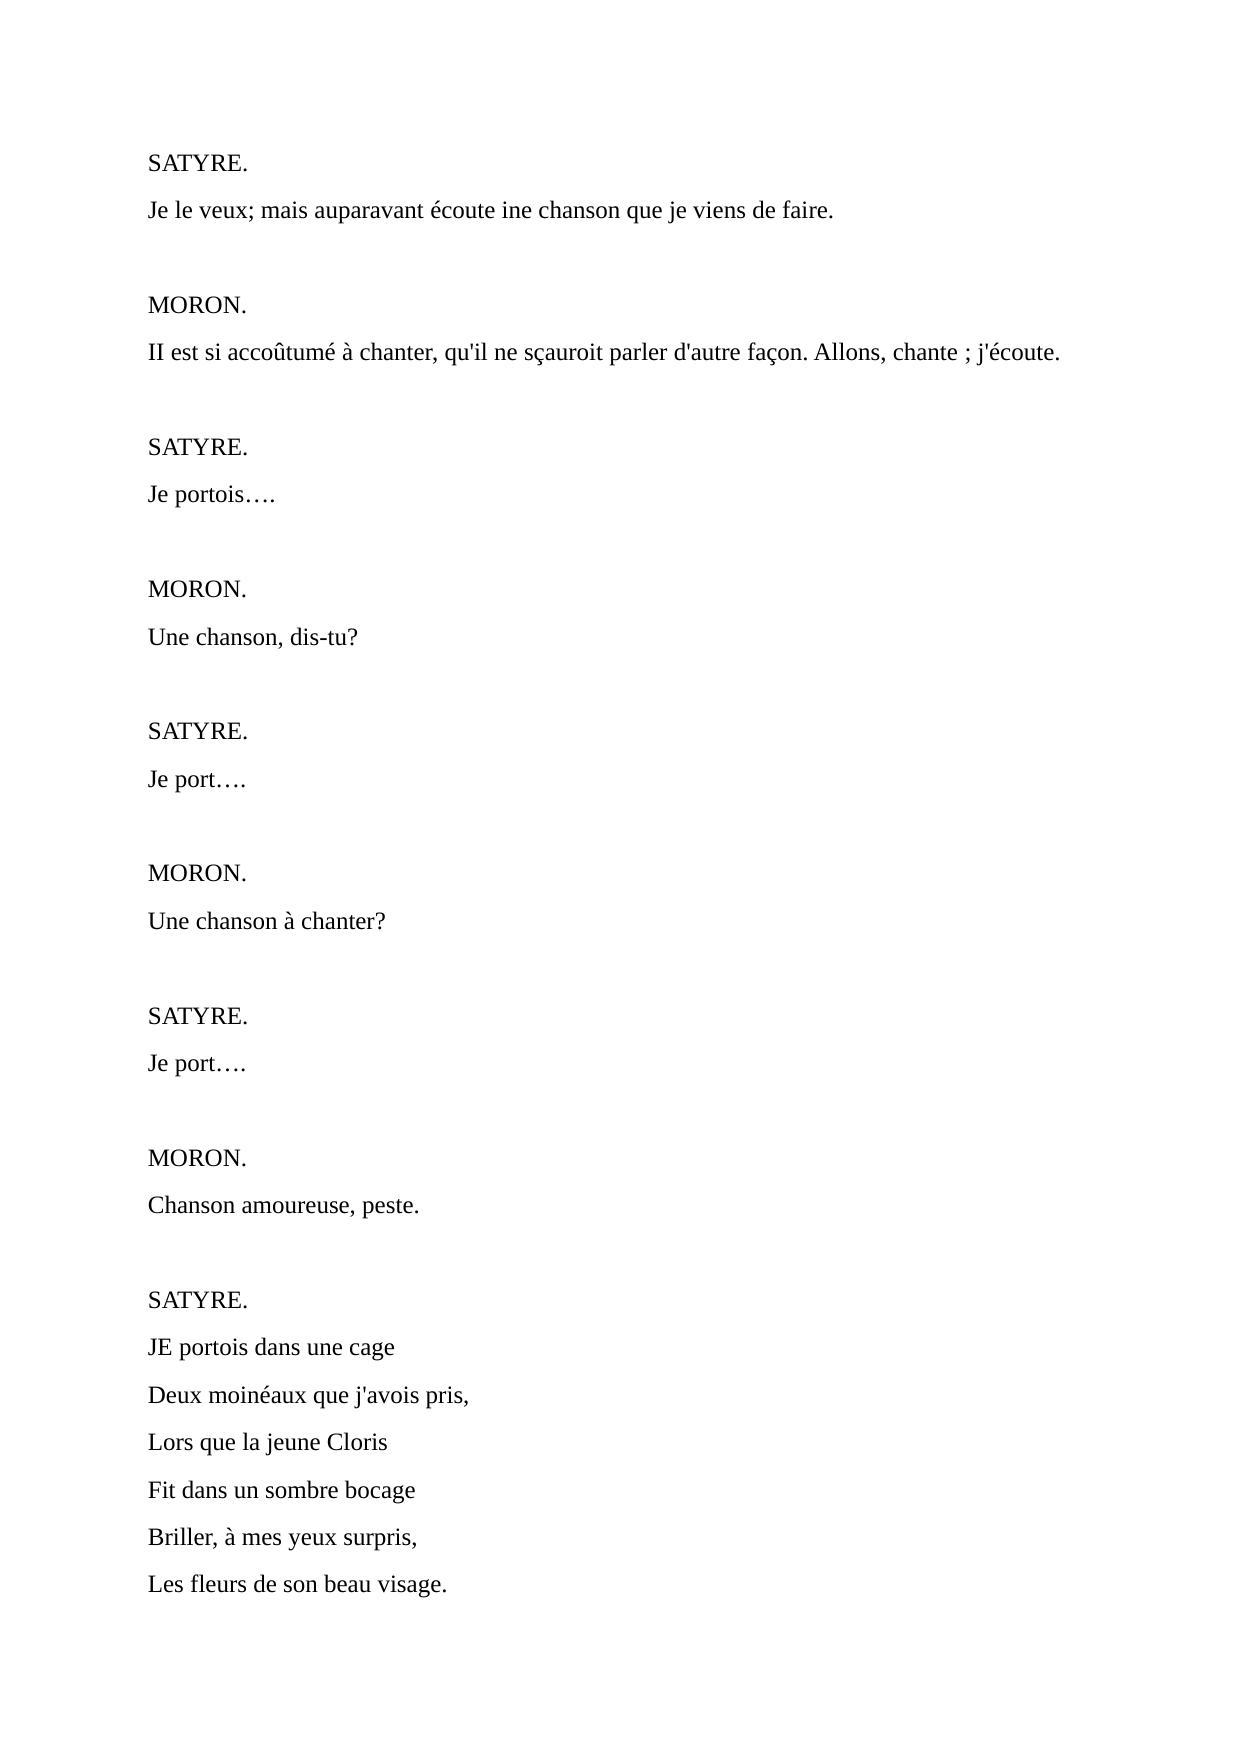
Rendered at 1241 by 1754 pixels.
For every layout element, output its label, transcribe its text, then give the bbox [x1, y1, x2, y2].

text Briller, à mes yeux surpris, [148, 1522, 1093, 1551]
text Chanson amoureuse, peste. [148, 1190, 1093, 1219]
text Une chanson, dis-tu? [148, 622, 1093, 650]
text MORON. [148, 574, 1093, 603]
text Lors que la jeune Cloris [148, 1427, 1093, 1456]
text Je portois…. [148, 479, 1093, 508]
text Je le veux; mais auparavant écoute ine chanson que je viens de faire. [148, 195, 1093, 224]
text Une chanson à chanter? [148, 906, 1093, 935]
text MORON. [148, 290, 1093, 318]
text JE portois dans une cage [148, 1332, 1093, 1361]
text SATYRE. [148, 1285, 1093, 1314]
text Deux moinéaux que j'avois pris, [148, 1380, 1093, 1409]
text SATYRE. [148, 432, 1093, 461]
text II est si accoûtumé à chanter, qu'il ne sçauroit parler d'autre façon. Allons, chante ; j'écoute. [148, 337, 1093, 366]
text Je port…. [148, 1048, 1093, 1077]
text MORON. [148, 858, 1093, 887]
text MORON. [148, 1143, 1093, 1172]
text Les fleurs de son beau visage. [148, 1569, 1093, 1598]
text Fit dans un sombre bocage [148, 1475, 1093, 1503]
text SATYRE. [148, 1001, 1093, 1029]
text Je port…. [148, 764, 1093, 792]
text SATYRE. [148, 148, 1093, 176]
text SATYRE. [148, 716, 1093, 745]
